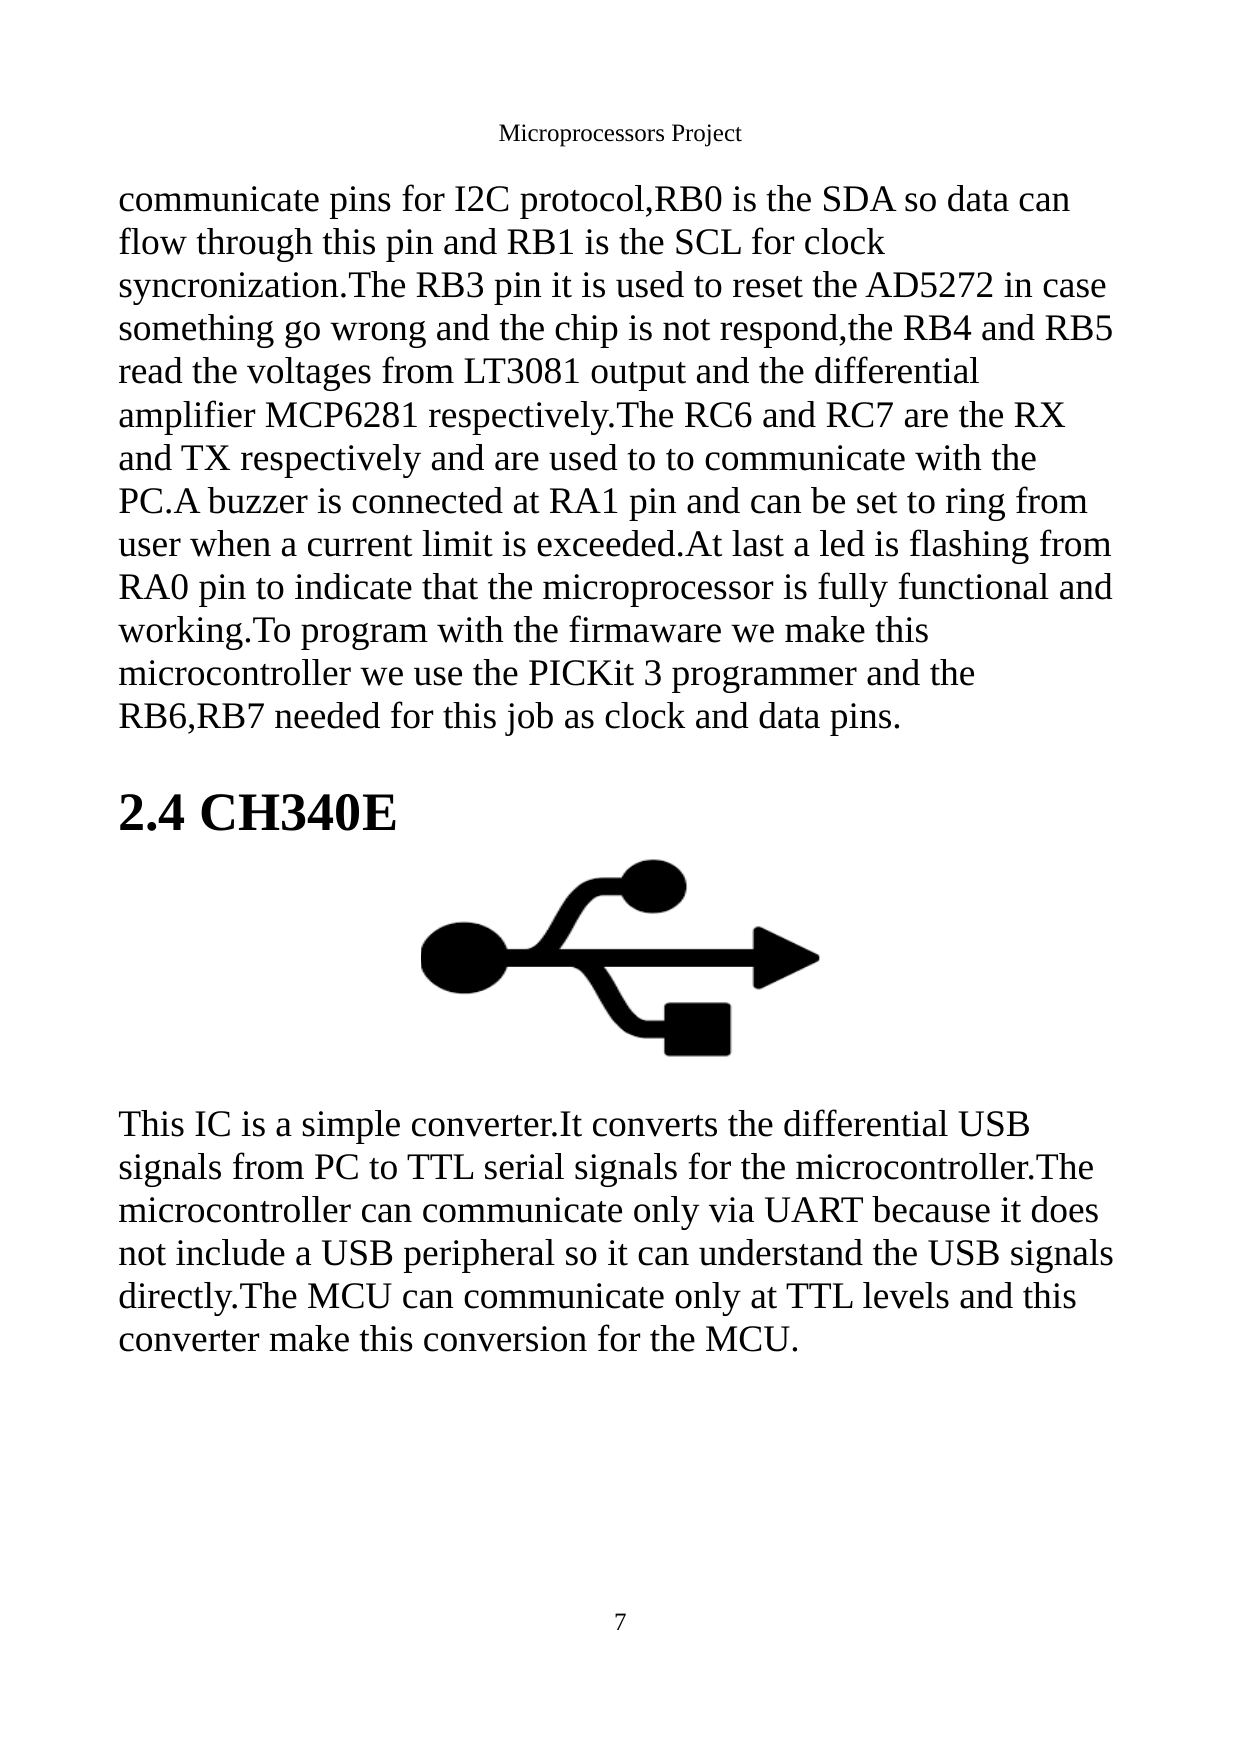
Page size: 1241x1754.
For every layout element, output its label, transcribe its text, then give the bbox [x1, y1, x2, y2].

text This IC is a simple converter.It converts the differential USB signals from PC to TTL serial signals for the microcontroller.The microcontroller can communicate only via UART because it does not include a USB peripheral so it can understand the USB signals directly.The MCU can communicate only at TTL levels and this converter make this conversion for the MCU. [118, 1101, 1122, 1360]
text communicate pins for I2C protocol,RB0 is the SDA so data can flow through this pin and RB1 is the SCL for clock syncronization.The RB3 pin it is used to reset the AD5272 in case something go wrong and the chip is not respond,the RB4 and RB5 read the voltages from LT3081 output and the differential amplifier MCP6281 respectively.The RC6 and RC7 are the RX and TX respectively and are used to to communicate with the PC.A buzzer is connected at RA1 pin and can be set to ring from user when a current limit is exceeded.At last a led is flashing from RA0 pin to indicate that the microprocessor is fully functional and working.To program with the firmaware we make this microcontroller we use the PICKit 3 programmer and the RB6,RB7 needed for this job as clock and data pins. [118, 176, 1122, 737]
picture [421, 842, 820, 1092]
text 2.4 CH340E [118, 780, 1122, 842]
